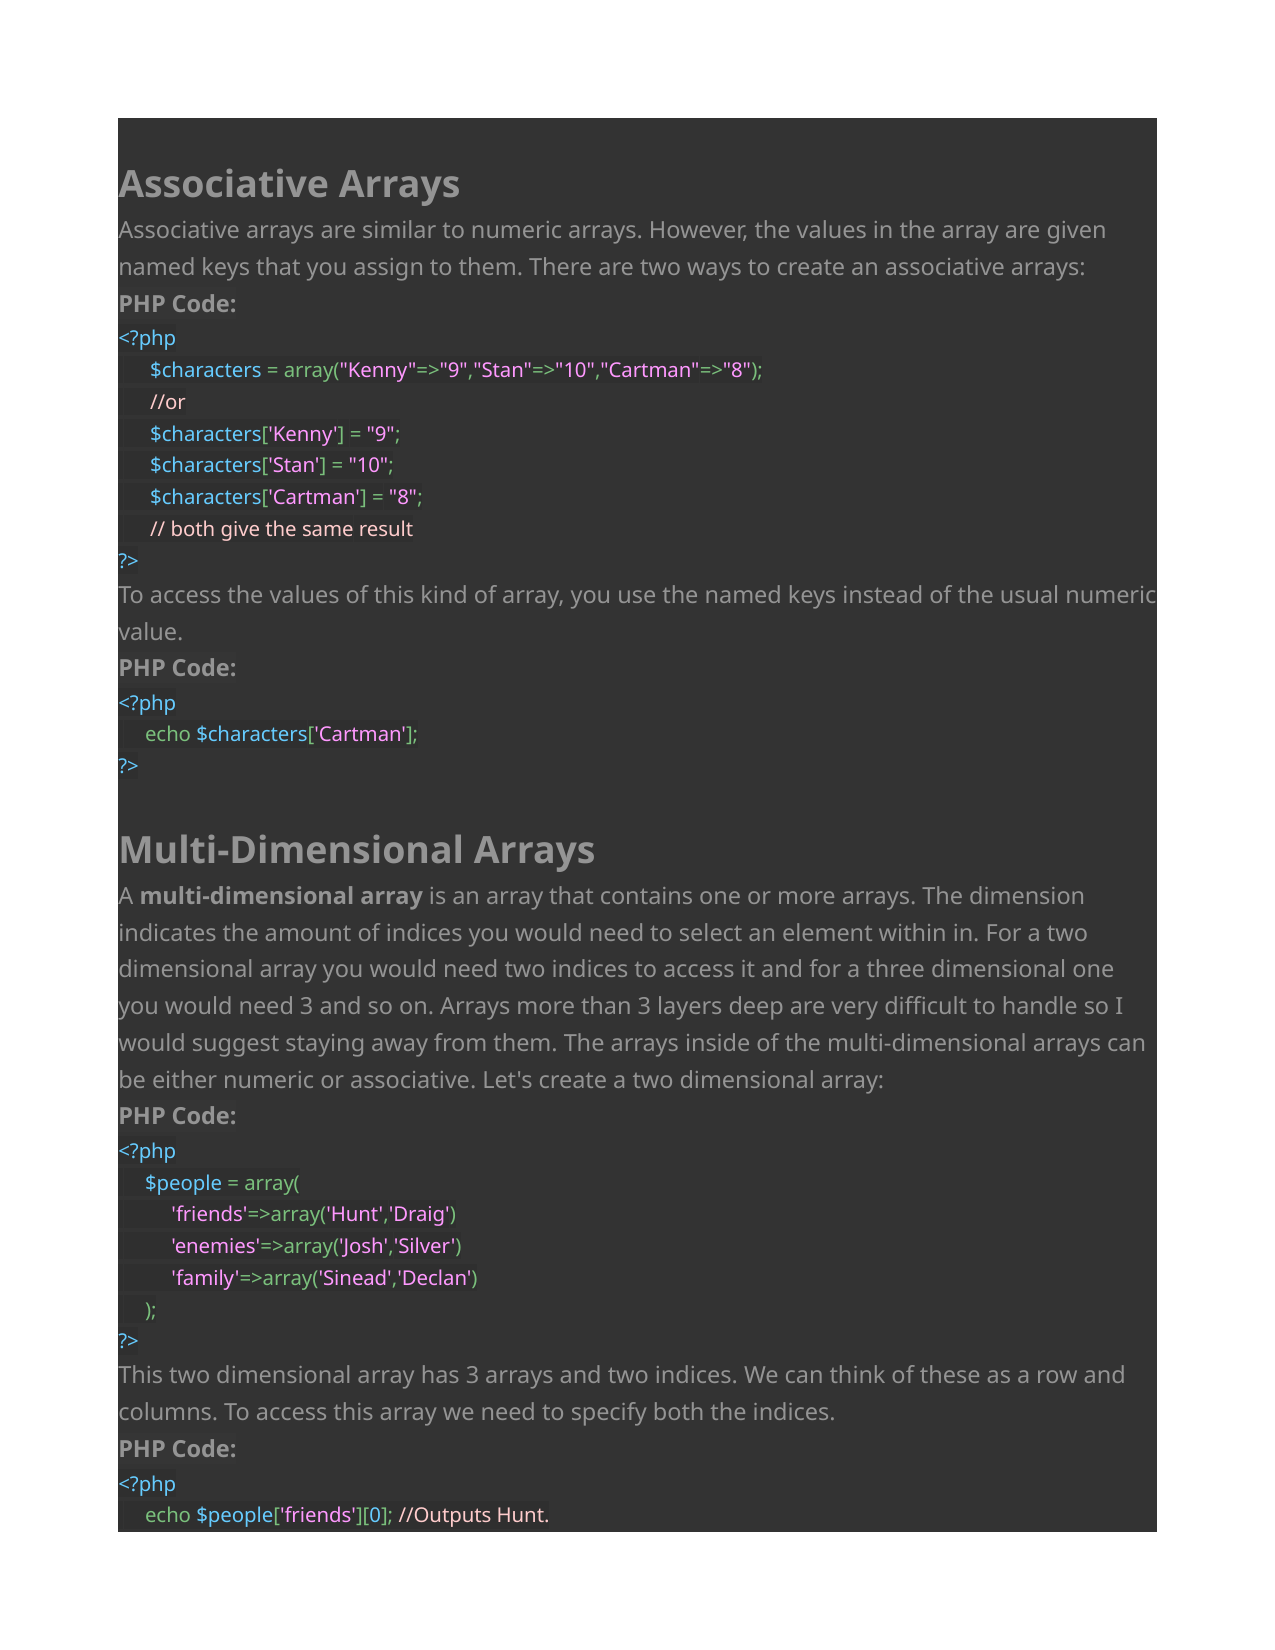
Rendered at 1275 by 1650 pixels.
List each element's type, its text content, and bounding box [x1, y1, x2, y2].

text <?php $characters = array("Kenny"=>"9","Stan"=>"10","Cartman"=>"8"); //or $characters['Kenny'] = "9"; $characters['Stan'] = "10"; $characters['Cartman'] = "8"; // both give the same result ?> [118, 324, 1157, 574]
text <?php echo $people['friends'][0]; //Outputs Hunt. [118, 1469, 1157, 1529]
text Associative Arrays Associative arrays are similar to numeric arrays. However, the values in the array are given named keys that you assign to them. There are two ways to create an associative arrays: [118, 118, 1157, 282]
text This two dimensional array has 3 arrays and two indices. We can think of these as a row and columns. To access this array we need to specify both the indices. [118, 1359, 1157, 1428]
text <?php $people = array( 'friends'=>array('Hunt','Draig') 'enemies'=>array('Josh','Silver') 'family'=>array('Sinead','Declan') ); ?> [118, 1136, 1157, 1355]
text PHP Code: [118, 287, 1157, 319]
text PHP Code: [118, 1100, 1157, 1132]
text To access the values of this kind of array, you use the named keys instead of the usual numeric value. [118, 578, 1157, 647]
text PHP Code: [118, 1432, 1157, 1464]
text Multi-Dimensional Arrays A multi-dimensional array is an array that contains one or more arrays. The dimension indicates the amount of indices you would need to select an element within in. For a two dimensional array you would need two indices to access it and for a three dimensional one you would need 3 and so on. Arrays more than 3 layers deep are very difficult to handle so I would suggest staying away from them. The arrays inside of the multi-dimensional arrays can be either numeric or associative. Let's create a two dimensional array: [118, 784, 1157, 1095]
text PHP Code: [118, 652, 1157, 683]
text <?php echo $characters['Cartman']; ?> [118, 688, 1157, 779]
